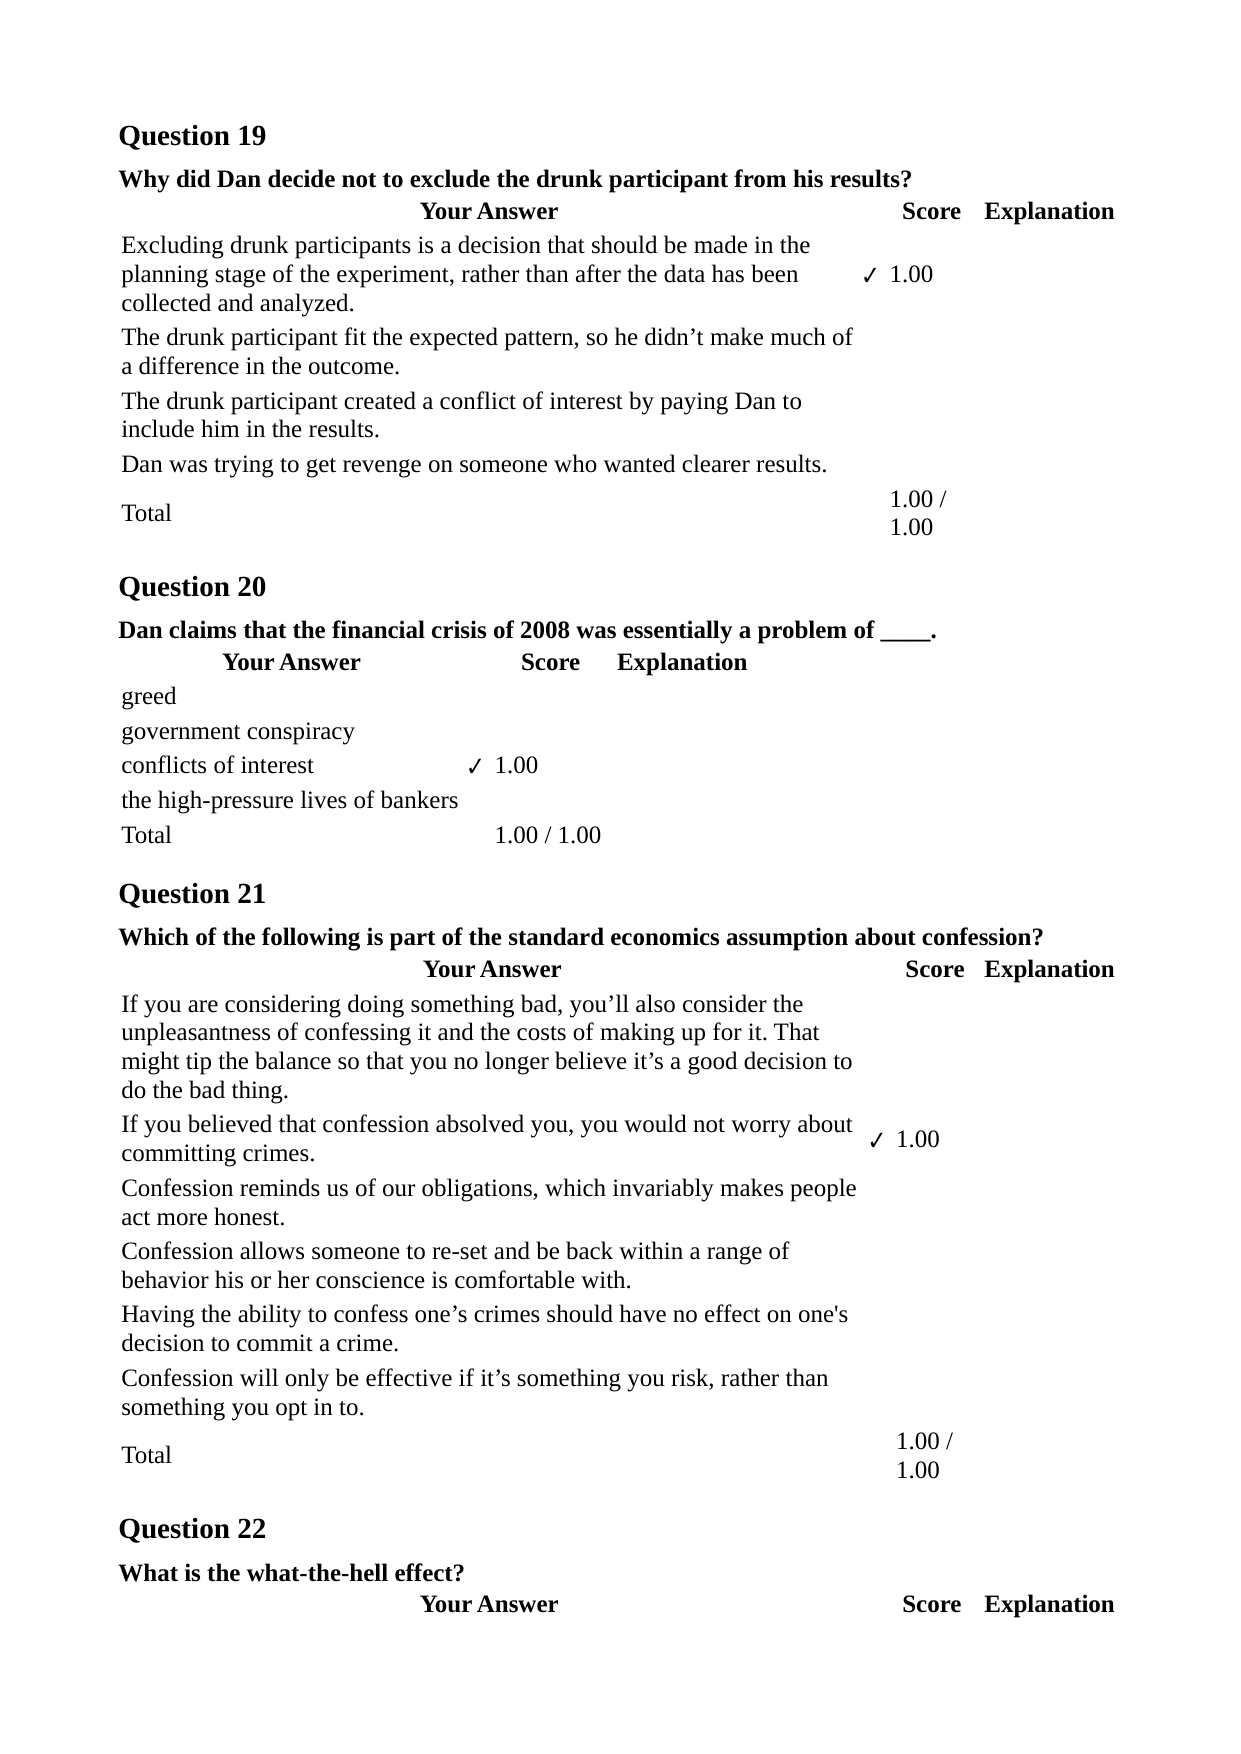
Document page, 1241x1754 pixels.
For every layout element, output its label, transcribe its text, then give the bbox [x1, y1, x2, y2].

text What is the what-the-hell effect? [118, 1558, 1122, 1586]
table_cell conflicts of interest [118, 748, 465, 782]
table_cell [977, 446, 1122, 481]
subtitle Question 21 [118, 876, 1122, 910]
table_cell [860, 320, 886, 383]
table_header [860, 193, 886, 227]
table_cell [893, 1360, 977, 1423]
table_cell The drunk participant created a conflict of interest by paying Dan to include him in the results. [118, 383, 860, 446]
text Dan claims that the financial crisis of 2008 was essentially a problem of ____. [118, 615, 1122, 644]
table_header Explanation [610, 644, 755, 678]
table_header Your Answer [118, 193, 860, 227]
table_cell 1.00 / 1.00 [893, 1423, 977, 1487]
subtitle Question 19 [118, 118, 1122, 152]
table_cell [977, 1423, 1122, 1487]
table_cell [866, 1233, 893, 1297]
table_cell [977, 481, 1122, 544]
table_header Score [893, 951, 977, 986]
table_cell If you believed that confession absolved you, you would not worry about committing crimes. [118, 1107, 866, 1170]
table_cell [977, 228, 1122, 319]
table_cell [491, 782, 609, 817]
subtitle Question 20 [118, 569, 1122, 603]
table_cell [977, 986, 1122, 1107]
table_cell [893, 1170, 977, 1233]
table_cell [893, 986, 977, 1107]
table_header [860, 1586, 887, 1621]
table_cell Confession reminds us of our obligations, which invariably makes people act more honest. [118, 1170, 866, 1233]
table_cell [977, 383, 1122, 446]
table_cell [610, 713, 755, 748]
table_cell [610, 782, 755, 817]
table_header Your Answer [118, 951, 866, 986]
table_cell [977, 1233, 1122, 1297]
table_header Score [886, 193, 977, 227]
table_header Explanation [977, 1586, 1122, 1621]
table_header Your Answer [118, 644, 465, 678]
table_cell [886, 320, 977, 383]
table_cell [465, 782, 491, 817]
table_cell [610, 748, 755, 782]
table_header Score [491, 644, 609, 678]
table_cell [977, 1297, 1122, 1360]
table_cell Total [118, 1423, 866, 1487]
table_cell greed [118, 679, 465, 713]
table_cell [860, 383, 886, 446]
table_cell [866, 1297, 893, 1360]
table_cell [465, 713, 491, 748]
table_cell Having the ability to confess one’s crimes should have no effect on one's decision to commit a crime. [118, 1297, 866, 1360]
table_cell [977, 320, 1122, 383]
table_cell ✔ [465, 748, 491, 782]
table_cell [866, 1360, 893, 1423]
table_cell Total [118, 817, 465, 851]
table_header Explanation [977, 193, 1122, 227]
table_header [465, 644, 491, 678]
table_header Your Answer [118, 1586, 860, 1621]
table_cell [977, 1360, 1122, 1423]
table_header Score [887, 1586, 977, 1621]
table_cell [491, 679, 609, 713]
table_cell government conspiracy [118, 713, 465, 748]
table_cell [491, 713, 609, 748]
table_cell [860, 446, 886, 481]
text Why did Dan decide not to exclude the drunk participant from his results? [118, 164, 1122, 193]
table_cell Total [118, 481, 860, 544]
table_cell Dan was trying to get revenge on someone who wanted clearer results. [118, 446, 860, 481]
table_cell If you are considering doing something bad, you’ll also consider the unpleasantness of confessing it and the costs of making up for it. That might tip the balance so that you no longer believe it’s a good decision to do the bad thing. [118, 986, 866, 1107]
table_header [866, 951, 893, 986]
table_cell [465, 817, 491, 851]
table_cell The drunk participant fit the expected pattern, so he didn’t make much of a difference in the outcome. [118, 320, 860, 383]
table_cell [893, 1297, 977, 1360]
table_cell [866, 986, 893, 1107]
table_cell [886, 446, 977, 481]
table_header Explanation [977, 951, 1122, 986]
table_cell [465, 679, 491, 713]
table_cell 1.00 [893, 1107, 977, 1170]
table_cell [893, 1233, 977, 1297]
table_cell [860, 481, 886, 544]
table_cell ✔ [860, 228, 886, 319]
table_cell the high-pressure lives of bankers [118, 782, 465, 817]
table_cell Confession allows someone to re-set and be back within a range of behavior his or her conscience is comfortable with. [118, 1233, 866, 1297]
table_cell 1.00 [491, 748, 609, 782]
table_cell [610, 817, 755, 851]
table_cell Confession will only be effective if it’s something you risk, rather than something you opt in to. [118, 1360, 866, 1423]
table_cell [977, 1170, 1122, 1233]
table_cell [866, 1423, 893, 1487]
table_cell [977, 1107, 1122, 1170]
table_cell ✔ [866, 1107, 893, 1170]
table_cell 1.00 / 1.00 [491, 817, 609, 851]
table_cell 1.00 / 1.00 [886, 481, 977, 544]
table_cell [610, 679, 755, 713]
table_cell [866, 1170, 893, 1233]
table_cell Excluding drunk participants is a decision that should be made in the planning stage of the experiment, rather than after the data has been collected and analyzed. [118, 228, 860, 319]
subtitle Question 22 [118, 1512, 1122, 1545]
table_cell [886, 383, 977, 446]
text Which of the following is part of the standard economics assumption about confession? [118, 922, 1122, 951]
table_cell 1.00 [886, 228, 977, 319]
